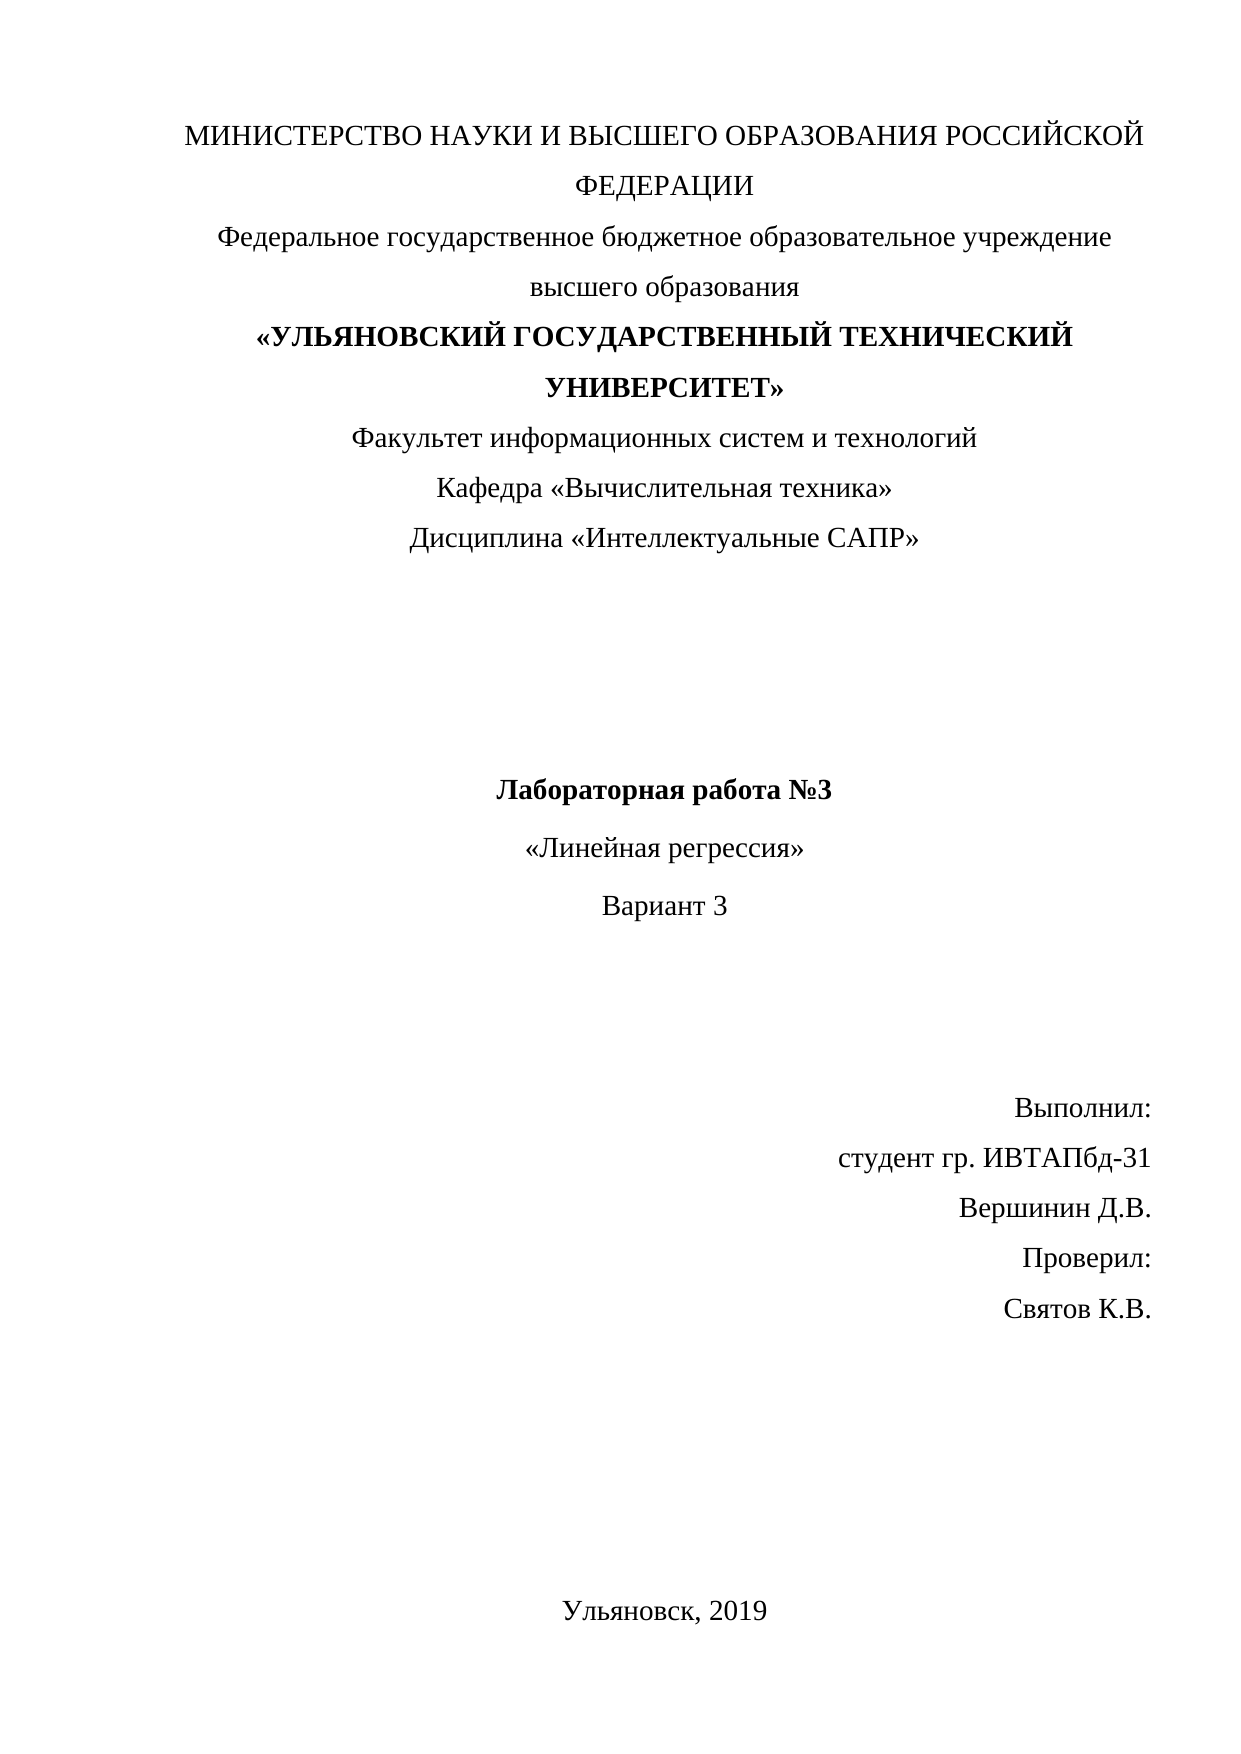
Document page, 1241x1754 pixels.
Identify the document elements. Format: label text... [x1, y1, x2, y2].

text Дисциплина «Интеллектуальные САПР» [177, 521, 1152, 554]
subtitle «Линейная регрессия» [177, 830, 1152, 864]
text Федеральное государственное бюджетное образовательное учреждение высшего образования [177, 219, 1152, 303]
text «УЛЬЯНОВСКИЙ ГОСУДАРСТВЕННЫЙ ТЕХНИЧЕСКИЙ УНИВЕРСИТЕТ» [177, 319, 1152, 403]
text студент гр. ИВТАПбд-31 [177, 1140, 1152, 1173]
text Выполнил: [177, 1090, 1152, 1123]
text Факультет информационных систем и технологий [177, 420, 1152, 453]
text Святов К.В. [177, 1291, 1152, 1324]
text Проверил: [177, 1241, 1152, 1274]
text Вершинин Д.В. [177, 1190, 1152, 1224]
text Кафедра «Вычислительная техника» [177, 470, 1152, 504]
text Ульяновск, 2019 [177, 1593, 1152, 1626]
text МИНИСТЕРСТВО НАУКИ И ВЫСШЕГО ОБРАЗОВАНИЯ РОССИЙСКОЙ ФЕДЕРАЦИИ [177, 118, 1152, 202]
text Лабораторная работа №3 [177, 772, 1152, 806]
text Вариант 3 [177, 888, 1152, 922]
